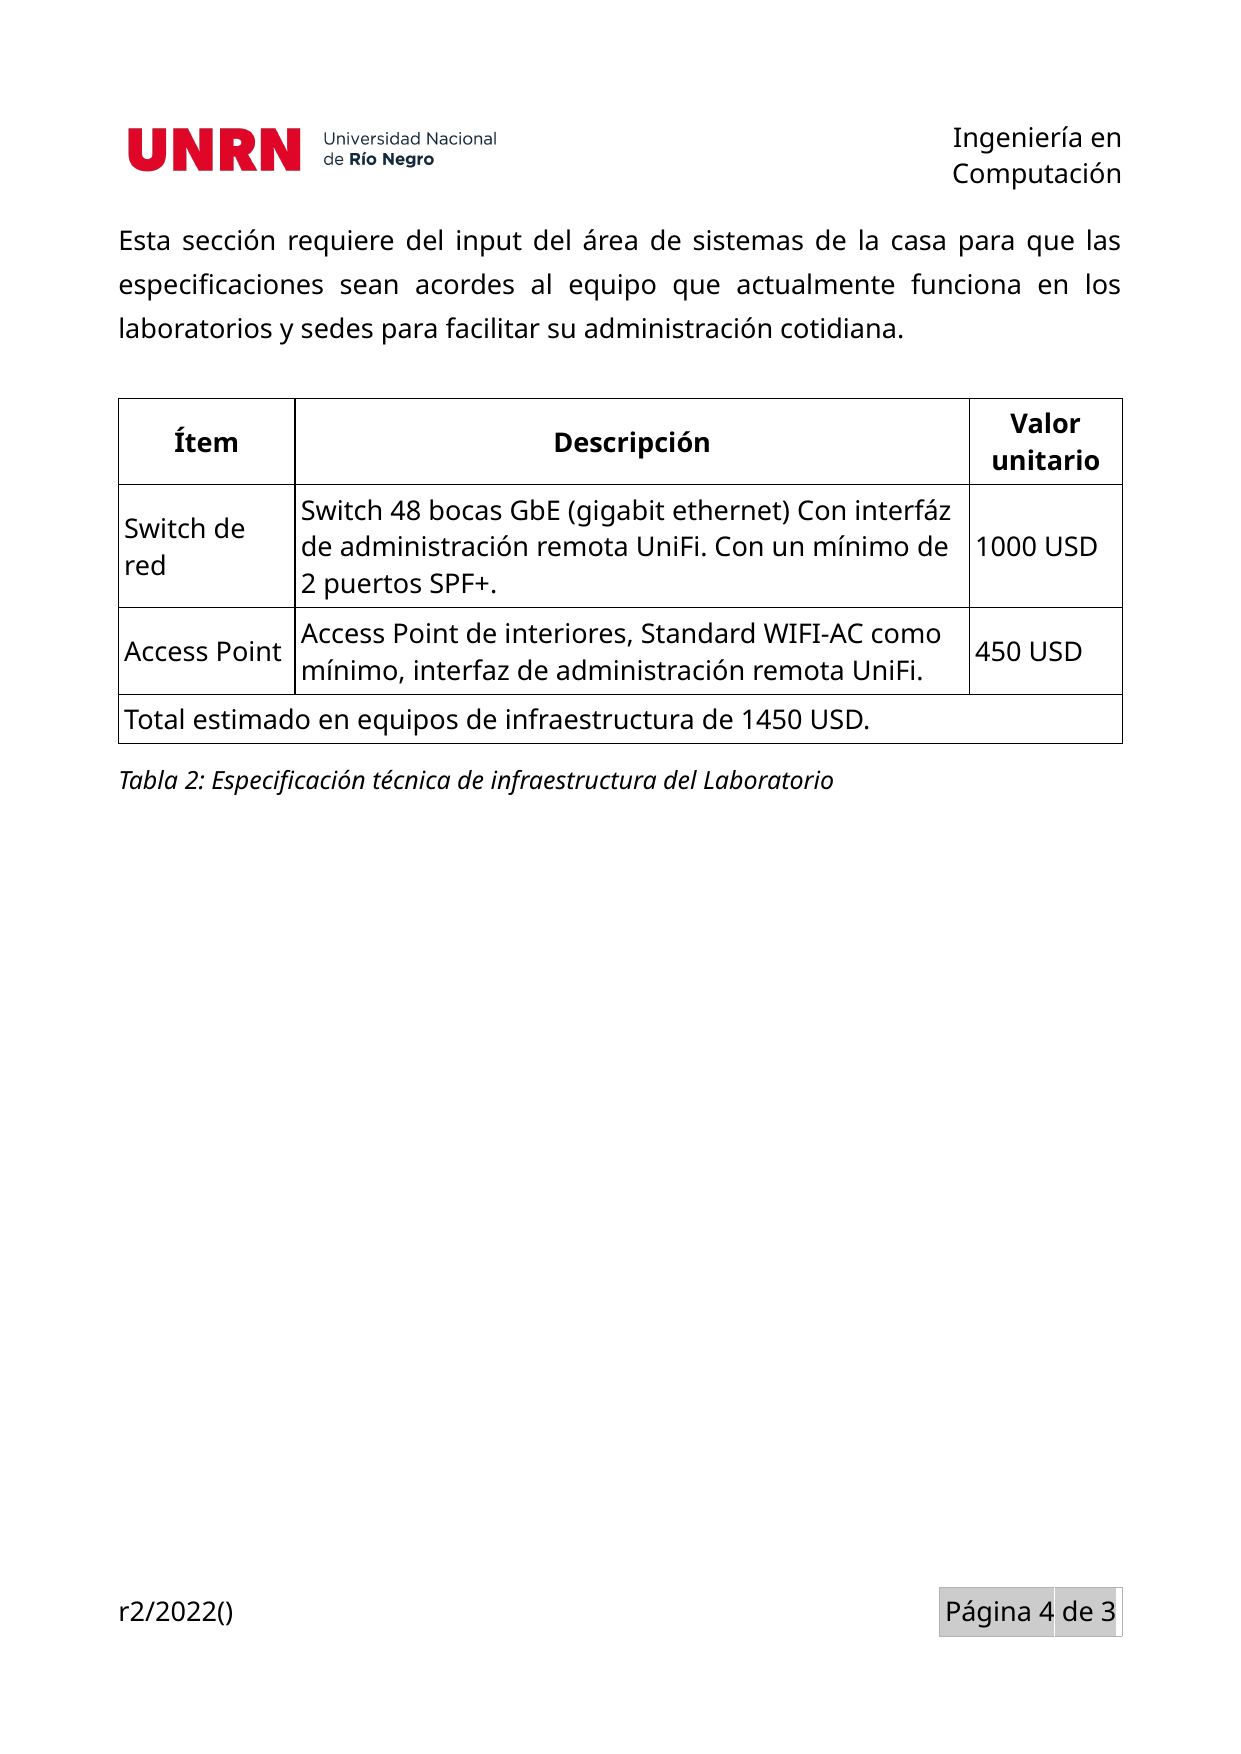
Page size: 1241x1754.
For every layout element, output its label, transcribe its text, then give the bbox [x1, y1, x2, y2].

table_cell Switch 48 bocas GbE (gigabit ethernet) Con interfáz de administración remota UniFi. Con un mínimo de 2 puertos SPF+. [296, 485, 969, 607]
picture [118, 118, 505, 180]
text Tabla 2: Especificación técnica de infraestructura del Laboratorio [118, 762, 1122, 796]
table_cell Access Point [119, 608, 294, 693]
text Esta sección requiere del input del área de sistemas de la casa para que las especificaciones sean acordes al equipo que actualmente funciona en los laboratorios y sedes para facilitar su administración cotidiana. [118, 221, 1122, 347]
table_cell Access Point de interiores, Standard WIFI-AC como mínimo, interfaz de administración remota UniFi. [296, 608, 969, 693]
table_cell Switch de red [119, 485, 294, 607]
table_cell Total estimado en equipos de infraestructura de 1450 USD. [119, 695, 1122, 743]
table_header Valor unitario [970, 399, 1122, 484]
table_cell 1000 USD [970, 485, 1122, 607]
table_cell 450 USD [970, 608, 1122, 693]
table_header Ítem [119, 399, 294, 484]
table_header Descripción [296, 399, 969, 484]
